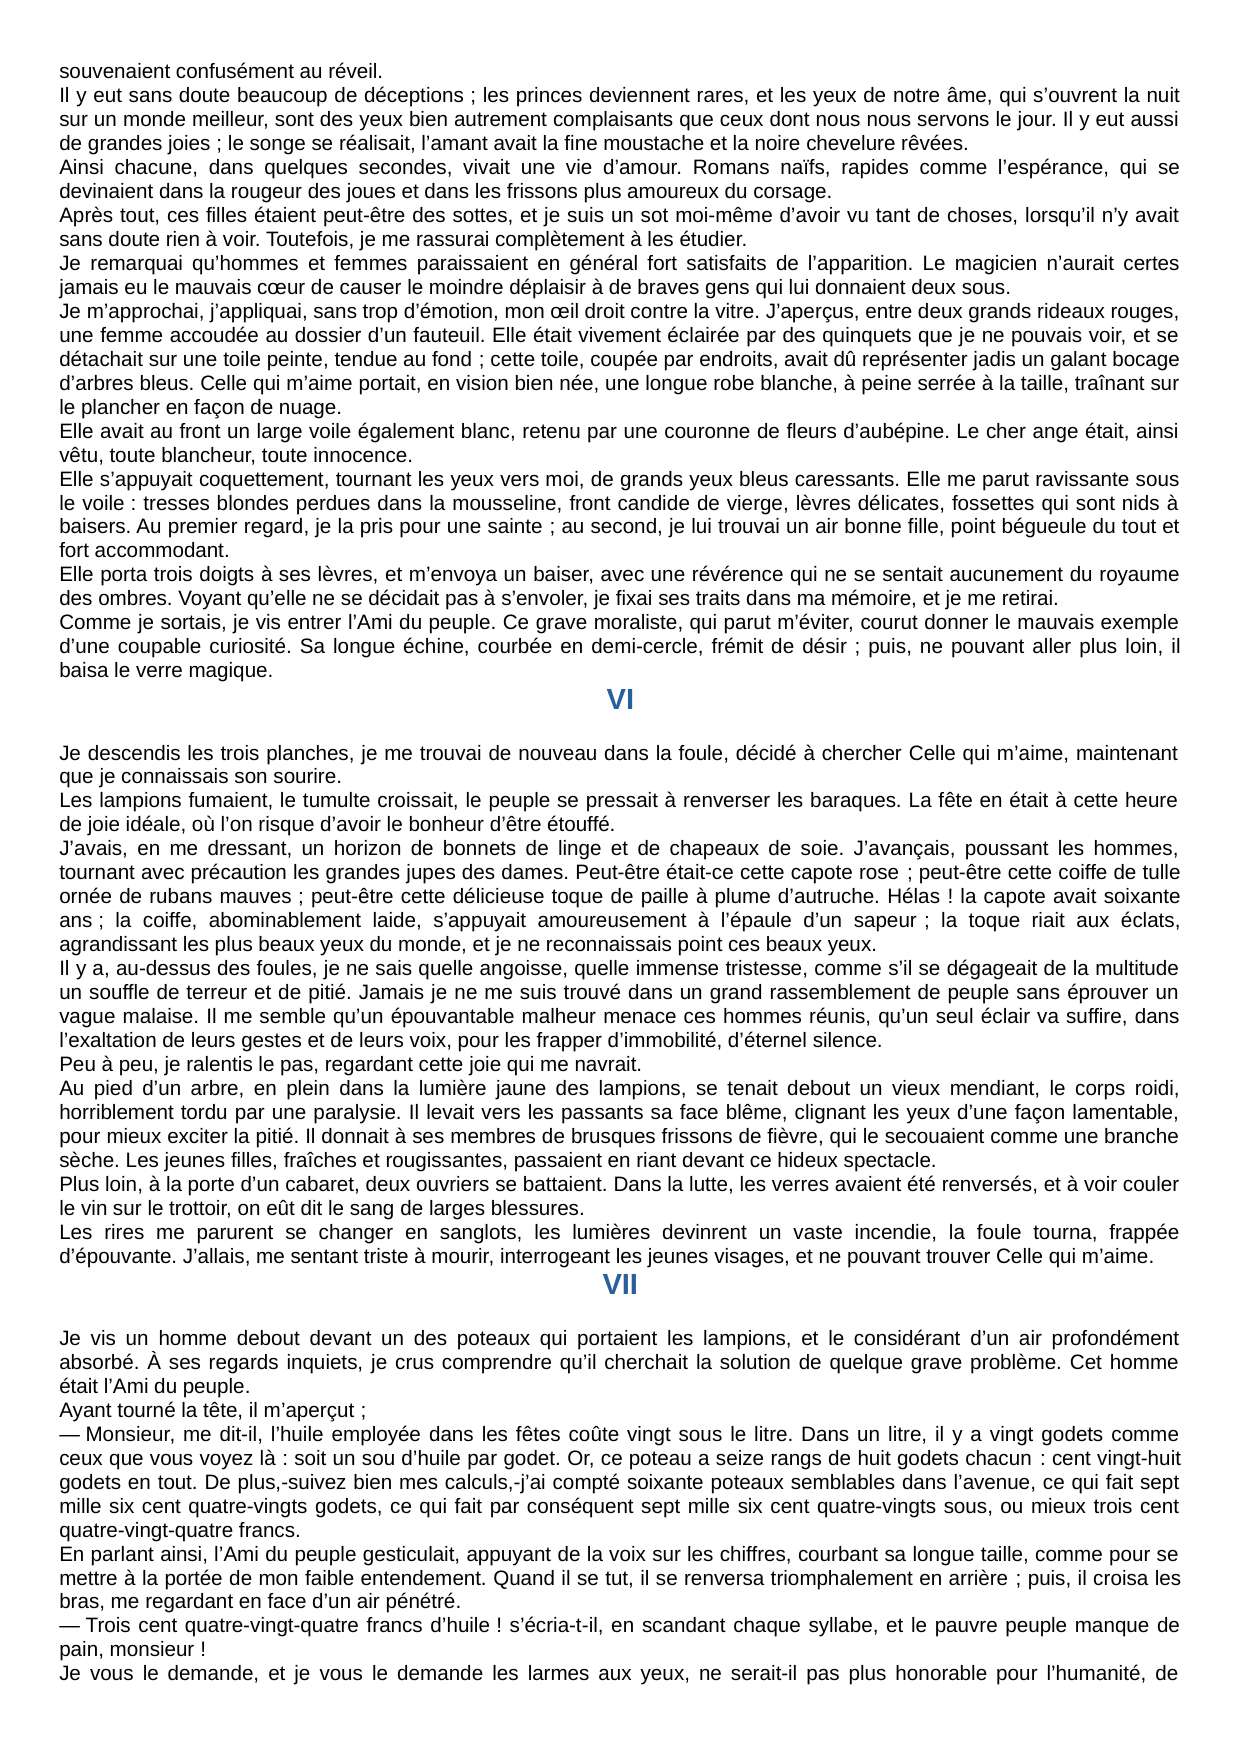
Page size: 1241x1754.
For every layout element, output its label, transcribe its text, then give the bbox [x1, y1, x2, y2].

subtitle VI [59, 682, 1181, 716]
text Après tout, ces filles étaient peut-être des sottes, et je suis un sot moi-même d’avoir vu tant de choses, lorsqu’il n’y avait sans doute rien à voir. Toutefois, je me rassurai complètement à les étudier. [59, 203, 1181, 251]
text Il y eut sans doute beaucoup de déceptions ; les princes deviennent rares, et les yeux de notre âme, qui s’ouvrent la nuit sur un monde meilleur, sont des yeux bien autrement complaisants que ceux dont nous nous servons le jour. Il y eut aussi de grandes joies ; le songe se réalisait, l’amant avait la fine moustache et la noire chevelure rêvées. [59, 83, 1181, 155]
text Elle s’appuyait coquettement, tournant les yeux vers moi, de grands yeux bleus caressants. Elle me parut ravissante sous le voile : tresses blondes perdues dans la mousseline, front candide de vierge, lèvres délicates, fossettes qui sont nids à baisers. Au premier regard, je la pris pour une sainte ; au second, je lui trouvai un air bonne fille, point bégueule du tout et fort accommodant. [59, 466, 1181, 562]
text J’avais, en me dressant, un horizon de bonnets de linge et de chapeaux de soie. J’avançais, poussant les hommes, tournant avec précaution les grandes jupes des dames. Peut-être était-ce cette capote rose ; peut-être cette coiffe de tulle ornée de rubans mauves ; peut-être cette délicieuse toque de paille à plume d’autruche. Hélas ! la capote avait soixante ans ; la coiffe, abominablement laide, s’appuyait amoureusement à l’épaule d’un sapeur ; la toque riait aux éclats, agrandissant les plus beaux yeux du monde, et je ne reconnaissais point ces beaux yeux. [59, 836, 1181, 956]
text Je descendis les trois planches, je me trouvai de nouveau dans la foule, décidé à chercher Celle qui m’aime, maintenant que je connaissais son sourire. [59, 740, 1181, 788]
text — Monsieur, me dit-il, l’huile employée dans les fêtes coûte vingt sous le litre. Dans un litre, il y a vingt godets comme ceux que vous voyez là : soit un sou d’huile par godet. Or, ce poteau a seize rangs de huit godets chacun : cent vingt-huit godets en tout. De plus,-suivez bien mes calculs,-j’ai compté soixante poteaux semblables dans l’avenue, ce qui fait sept mille six cent quatre-vingts godets, ce qui fait par conséquent sept mille six cent quatre-vingts sous, ou mieux trois cent quatre-vingt-quatre francs. [59, 1422, 1181, 1541]
text Au pied d’un arbre, en plein dans la lumière jaune des lampions, se tenait debout un vieux mendiant, le corps roidi, horriblement tordu par une paralysie. Il levait vers les passants sa face blême, clignant les yeux d’une façon lamentable, pour mieux exciter la pitié. Il donnait à ses membres de brusques frissons de fièvre, qui le secouaient comme une branche sèche. Les jeunes filles, fraîches et rougissantes, passaient en riant devant ce hideux spectacle. [59, 1076, 1181, 1172]
text Ayant tourné la tête, il m’aperçut ; [59, 1398, 1181, 1422]
text Je remarquai qu’hommes et femmes paraissaient en général fort satisfaits de l’apparition. Le magicien n’aurait certes jamais eu le mauvais cœur de causer le moindre déplaisir à de braves gens qui lui donnaient deux sous. [59, 251, 1181, 299]
text Je vis un homme debout devant un des poteaux qui portaient les lampions, et le considérant d’un air profondément absorbé. À ses regards inquiets, je crus comprendre qu’il cherchait la solution de quelque grave problème. Cet homme était l’Ami du peuple. [59, 1326, 1181, 1398]
text Les lampions fumaient, le tumulte croissait, le peuple se pressait à renverser les baraques. La fête en était à cette heure de joie idéale, où l’on risque d’avoir le bonheur d’être étouffé. [59, 788, 1181, 836]
text — Trois cent quatre-vingt-quatre francs d’huile ! s’écria-t-il, en scandant chaque syllabe, et le pauvre peuple manque de pain, monsieur ! [59, 1613, 1181, 1661]
text Plus loin, à la porte d’un cabaret, deux ouvriers se battaient. Dans la lutte, les verres avaient été renversés, et à voir couler le vin sur le trottoir, on eût dit le sang de larges blessures. [59, 1172, 1181, 1219]
text Peu à peu, je ralentis le pas, regardant cette joie qui me navrait. [59, 1052, 1181, 1076]
text souvenaient confusément au réveil. [59, 59, 1181, 83]
text Ainsi chacune, dans quelques secondes, vivait une vie d’amour. Romans naïfs, rapides comme l’espérance, qui se devinaient dans la rougeur des joues et dans les frissons plus amoureux du corsage. [59, 155, 1181, 203]
text Les rires me parurent se changer en sanglots, les lumières devinrent un vaste incendie, la foule tourna, frappée d’épouvante. J’allais, me sentant triste à mourir, interrogeant les jeunes visages, et ne pouvant trouver Celle qui m’aime. [59, 1219, 1181, 1267]
text Il y a, au-dessus des foules, je ne sais quelle angoisse, quelle immense tristesse, comme s’il se dégageait de la multitude un souffle de terreur et de pitié. Jamais je ne me suis trouvé dans un grand rassemblement de peuple sans éprouver un vague malaise. Il me semble qu’un épouvantable malheur menace ces hommes réunis, qu’un seul éclair va suffire, dans l’exaltation de leurs gestes et de leurs voix, pour les frapper d’immobilité, d’éternel silence. [59, 956, 1181, 1052]
text Je vous le demande, et je vous le demande les larmes aux yeux, ne serait-il pas plus honorable pour l’humanité, de [59, 1661, 1181, 1685]
text Elle avait au front un large voile également blanc, retenu par une couronne de fleurs d’aubépine. Le cher ange était, ainsi vêtu, toute blancheur, toute innocence. [59, 418, 1181, 466]
text Comme je sortais, je vis entrer l’Ami du peuple. Ce grave moraliste, qui parut m’éviter, courut donner le mauvais exemple d’une coupable curiosité. Sa longue échine, courbée en demi-cercle, frémit de désir ; puis, ne pouvant aller plus loin, il baisa le verre magique. [59, 610, 1181, 682]
subtitle VII [59, 1267, 1181, 1301]
text En parlant ainsi, l’Ami du peuple gesticulait, appuyant de la voix sur les chiffres, courbant sa longue taille, comme pour se mettre à la portée de mon faible entendement. Quand il se tut, il se renversa triomphalement en arrière ; puis, il croisa les bras, me regardant en face d’un air pénétré. [59, 1541, 1181, 1613]
text Je m’approchai, j’appliquai, sans trop d’émotion, mon œil droit contre la vitre. J’aperçus, entre deux grands rideaux rouges, une femme accoudée au dossier d’un fauteuil. Elle était vivement éclairée par des quinquets que je ne pouvais voir, et se détachait sur une toile peinte, tendue au fond ; cette toile, coupée par endroits, avait dû représenter jadis un galant bocage d’arbres bleus. Celle qui m’aime portait, en vision bien née, une longue robe blanche, à peine serrée à la taille, traînant sur le plancher en façon de nuage. [59, 299, 1181, 418]
text Elle porta trois doigts à ses lèvres, et m’envoya un baiser, avec une révérence qui ne se sentait aucunement du royaume des ombres. Voyant qu’elle ne se décidait pas à s’envoler, je fixai ses traits dans ma mémoire, et je me retirai. [59, 562, 1181, 610]
